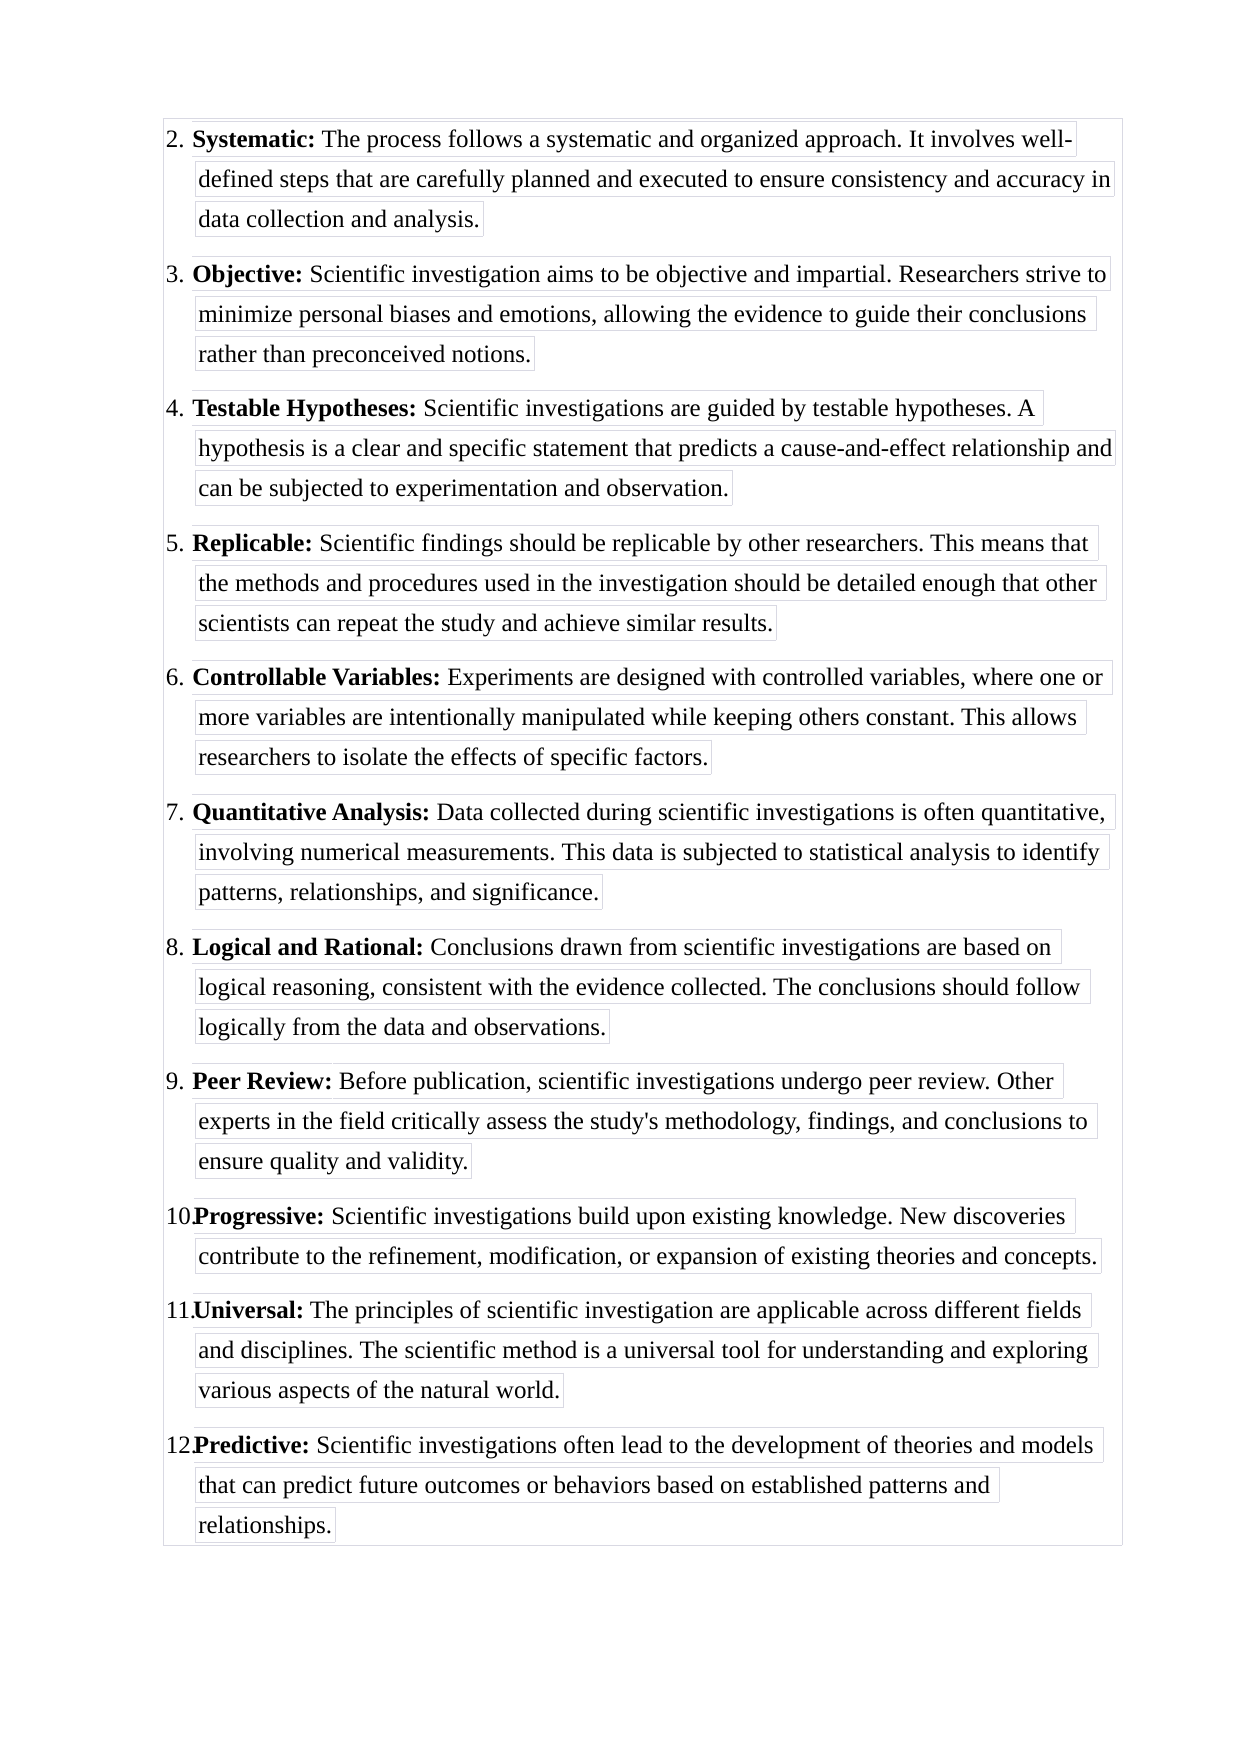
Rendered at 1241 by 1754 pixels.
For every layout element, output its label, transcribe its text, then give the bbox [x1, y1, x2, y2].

list Replicable: Scientific findings should be replicable by other researchers. This means that the methods and procedures used in the investigation should be detailed enough that other scientists can repeat the study and achieve similar results. [164, 522, 1122, 640]
list Peer Review: Before publication, scientific investigations undergo peer review. Other experts in the field critically assess the study's methodology, findings, and conclusions to ensure quality and validity. [164, 1060, 1122, 1178]
list Objective: Scientific investigation aims to be objective and impartial. Researchers strive to minimize personal biases and emotions, allowing the evidence to guide their conclusions rather than preconceived notions. [164, 253, 1122, 371]
list Testable Hypotheses: Scientific investigations are guided by testable hypotheses. A hypothesis is a clear and specific statement that predicts a cause-and-effect relationship and can be subjected to experimentation and observation. [164, 387, 1122, 505]
list Logical and Rational: Conclusions drawn from scientific investigations are based on logical reasoning, consistent with the evidence collected. The conclusions should follow logically from the data and observations. [164, 926, 1122, 1043]
list Systematic: The process follows a systematic and organized approach. It involves well-defined steps that are carefully planned and executed to ensure consistency and accuracy in data collection and analysis. [164, 119, 1122, 236]
list Quantitative Analysis: Data collected during scientific investigations is often quantitative, involving numerical measurements. This data is subjected to statistical analysis to identify patterns, relationships, and significance. [164, 791, 1122, 909]
list Progressive: Scientific investigations build upon existing knowledge. New discoveries contribute to the refinement, modification, or expansion of existing theories and concepts. [164, 1195, 1122, 1273]
list Universal: The principles of scientific investigation are applicable across different fields and disciplines. The scientific method is a universal tool for understanding and exploring various aspects of the natural world. [164, 1289, 1122, 1407]
list Controllable Variables: Experiments are designed with controlled variables, where one or more variables are intentionally manipulated while keeping others constant. This allows researchers to isolate the effects of specific factors. [164, 656, 1122, 774]
list Predictive: Scientific investigations often lead to the development of theories and models that can predict future outcomes or behaviors based on established patterns and relationships. [164, 1424, 1122, 1545]
